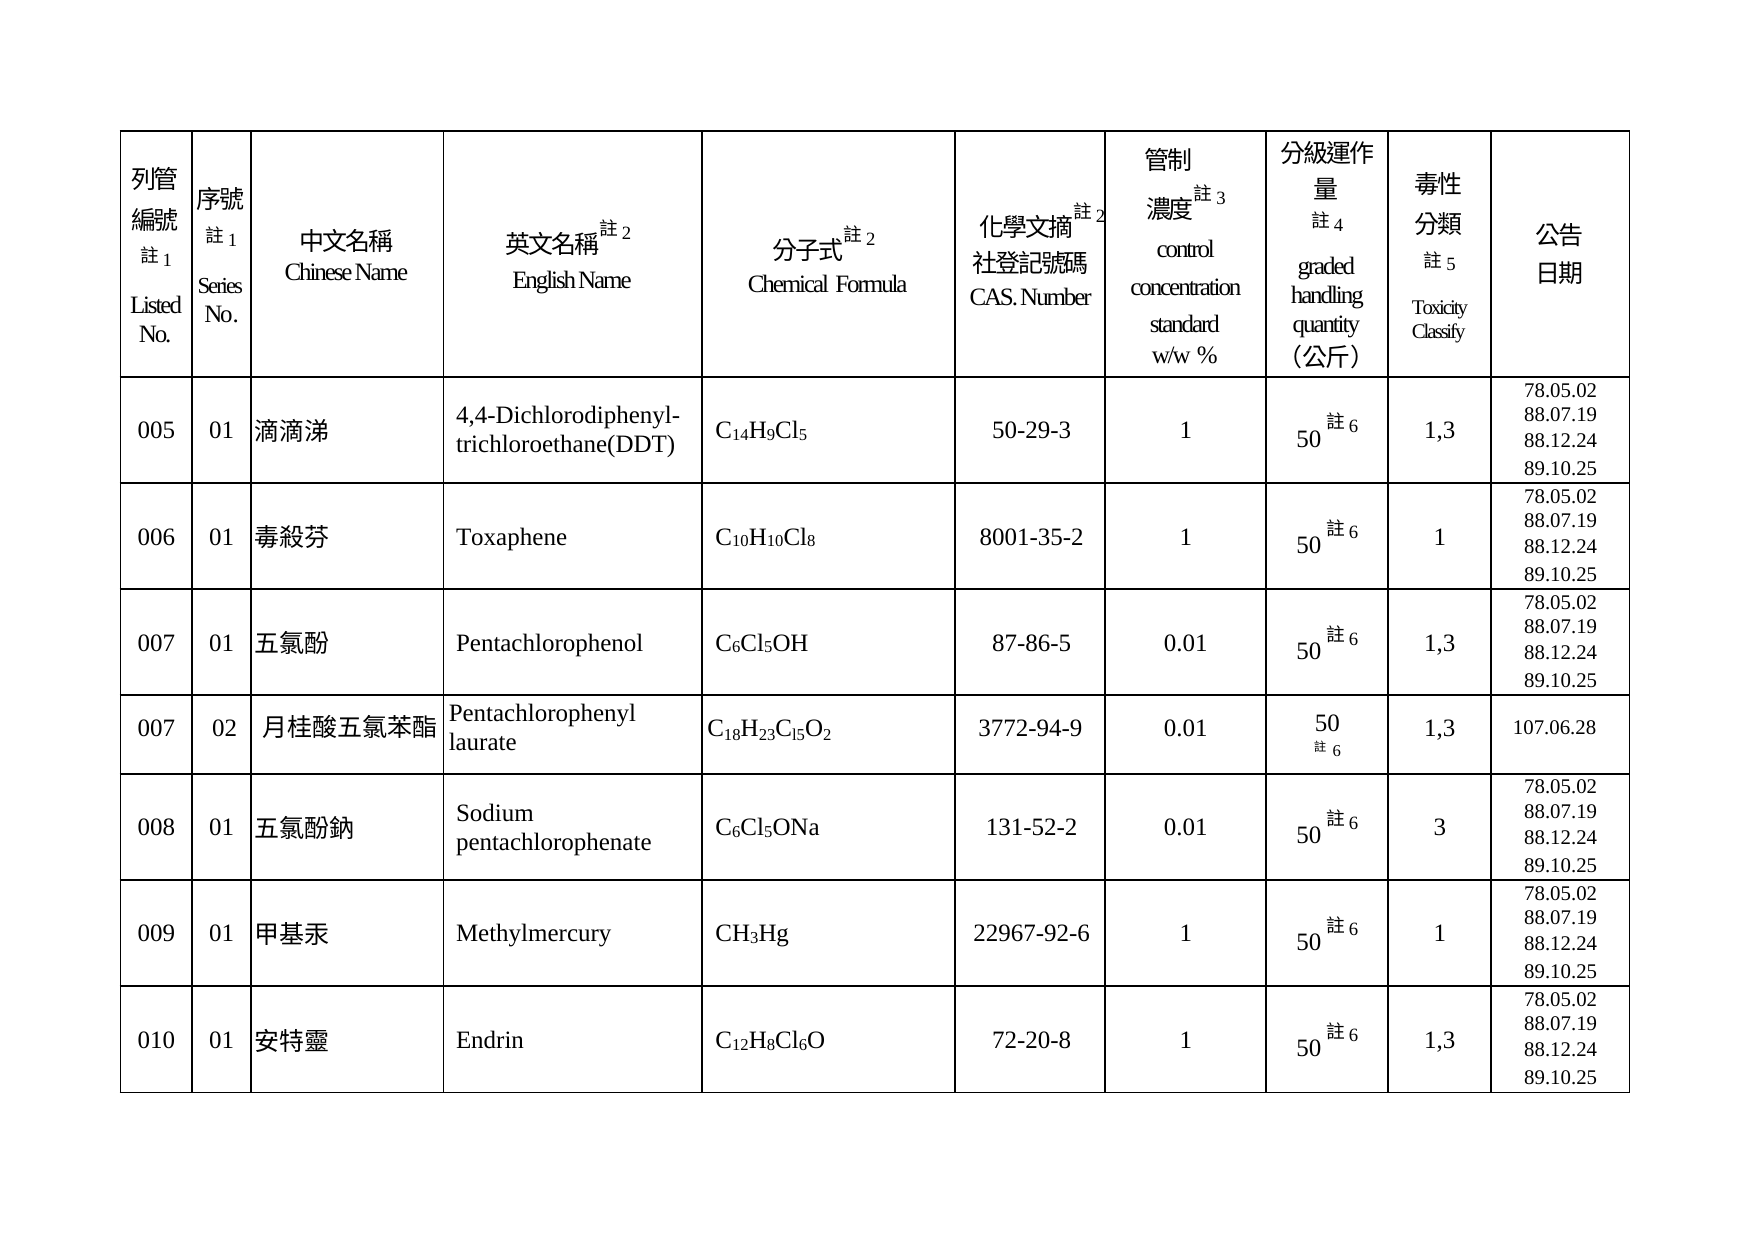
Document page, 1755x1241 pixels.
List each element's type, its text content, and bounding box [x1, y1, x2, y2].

table_cell 1 [1389, 881, 1490, 985]
table_cell 01 [193, 775, 250, 879]
table_header 序號 註1 Series No. [193, 132, 250, 376]
table_cell 50-29-3 [956, 378, 1104, 482]
table_cell 02 [193, 696, 250, 773]
table_cell 131-52-2 [956, 775, 1104, 879]
table_cell 78.05.02 88.07.19 88.12.24 89.10.25 [1492, 484, 1629, 588]
table_header 列管 編號 註1 Listed No. [121, 132, 191, 376]
table_cell 006 [121, 484, 191, 588]
table_cell 50註6 [1267, 484, 1387, 588]
table_cell 0.01 [1106, 775, 1265, 879]
table_cell 甲基汞 [252, 881, 443, 985]
table_header 公告 日期 [1492, 132, 1629, 376]
table_cell 五氯酚 [252, 590, 443, 694]
table_cell 1,3 [1389, 378, 1490, 482]
table_cell 007 [121, 590, 191, 694]
table_cell 五氯酚鈉 [252, 775, 443, 879]
table_cell C6Cl5OH [703, 590, 954, 694]
table_cell Toxaphene [444, 484, 701, 588]
table_cell 50註6 [1267, 881, 1387, 985]
table_cell 50註6 [1267, 590, 1387, 694]
table_cell 005 [121, 378, 191, 482]
table_cell 1 [1389, 484, 1490, 588]
table_cell Pentachlorophenol [444, 590, 701, 694]
table_header 化學文摘註2 社登記號碼 CAS. Number [956, 132, 1104, 376]
table_cell C12H8Cl6O [703, 987, 954, 1091]
table_cell 1 [1106, 484, 1265, 588]
table_cell 滴滴涕 [252, 378, 443, 482]
table_cell 22967-92-6 [956, 881, 1104, 985]
table_cell C6Cl5ONa [703, 775, 954, 879]
table_cell 0.01 [1106, 590, 1265, 694]
table_cell 50 註 6 [1267, 696, 1387, 773]
table_cell 1 [1106, 378, 1265, 482]
table_cell C10H10Cl8 [703, 484, 954, 588]
table_cell 78.05.02 88.07.19 88.12.24 89.10.25 [1492, 881, 1629, 985]
table_cell 009 [121, 881, 191, 985]
table_cell 50註6 [1267, 987, 1387, 1091]
table_cell 01 [193, 987, 250, 1091]
table_cell Sodium pentachlorophenate [444, 775, 701, 879]
table_cell 01 [193, 590, 250, 694]
table_cell 毒殺芬 [252, 484, 443, 588]
table_cell 1 [1106, 987, 1265, 1091]
table_header 毒性 分類 註5 Toxicity Classify [1389, 132, 1490, 376]
table_cell CH3Hg [703, 881, 954, 985]
table_cell 01 [193, 484, 250, 588]
table_cell 0.01 [1106, 696, 1265, 773]
table_cell 78.05.02 88.07.19 88.12.24 89.10.25 [1492, 775, 1629, 879]
table_cell 107.06.28 [1492, 696, 1629, 773]
table_cell 3 [1389, 775, 1490, 879]
table_cell 01 [193, 378, 250, 482]
table_header 管制 濃度註3 control concentration standard w/w % [1106, 132, 1265, 376]
table_cell 78.05.02 88.07.19 88.12.24 89.10.25 [1492, 378, 1629, 482]
table_cell 72-20-8 [956, 987, 1104, 1091]
table_cell 87-86-5 [956, 590, 1104, 694]
table_cell C18H23Cl5O2 [703, 696, 954, 773]
table_cell 007 [121, 696, 191, 773]
table_header 中文名稱 Chinese Name [252, 132, 443, 376]
table_cell C14H9Cl5 [703, 378, 954, 482]
table_header 英文名稱註2 English Name [444, 132, 701, 376]
table_cell 安特靈 [252, 987, 443, 1091]
table_cell 78.05.02 88.07.19 88.12.24 89.10.25 [1492, 590, 1629, 694]
table_cell 4,4-Dichlorodiphenyl-trichloroethane(DDT) [444, 378, 701, 482]
table_cell Endrin [444, 987, 701, 1091]
table_cell 008 [121, 775, 191, 879]
table_cell 50註6 [1267, 775, 1387, 879]
table_header 分子式註2 Chemical Formula [703, 132, 954, 376]
table_cell 01 [193, 881, 250, 985]
table_cell 1 [1106, 881, 1265, 985]
table_cell 78.05.02 88.07.19 88.12.24 89.10.25 [1492, 987, 1629, 1091]
table_cell Methylmercury [444, 881, 701, 985]
table_cell 1,3 [1389, 987, 1490, 1091]
table_cell 1,3 [1389, 696, 1490, 773]
table_cell Pentachlorophenyl laurate [444, 696, 701, 773]
table_cell 3772-94-9 [956, 696, 1104, 773]
table_cell 月桂酸五氯苯酯 [252, 696, 443, 773]
table_cell 8001-35-2 [956, 484, 1104, 588]
table_cell 50註6 [1267, 378, 1387, 482]
table_header 分級運作量 註4 graded handling quantity （公斤） [1267, 132, 1387, 376]
table_cell 010 [121, 987, 191, 1091]
table_cell 1,3 [1389, 590, 1490, 694]
